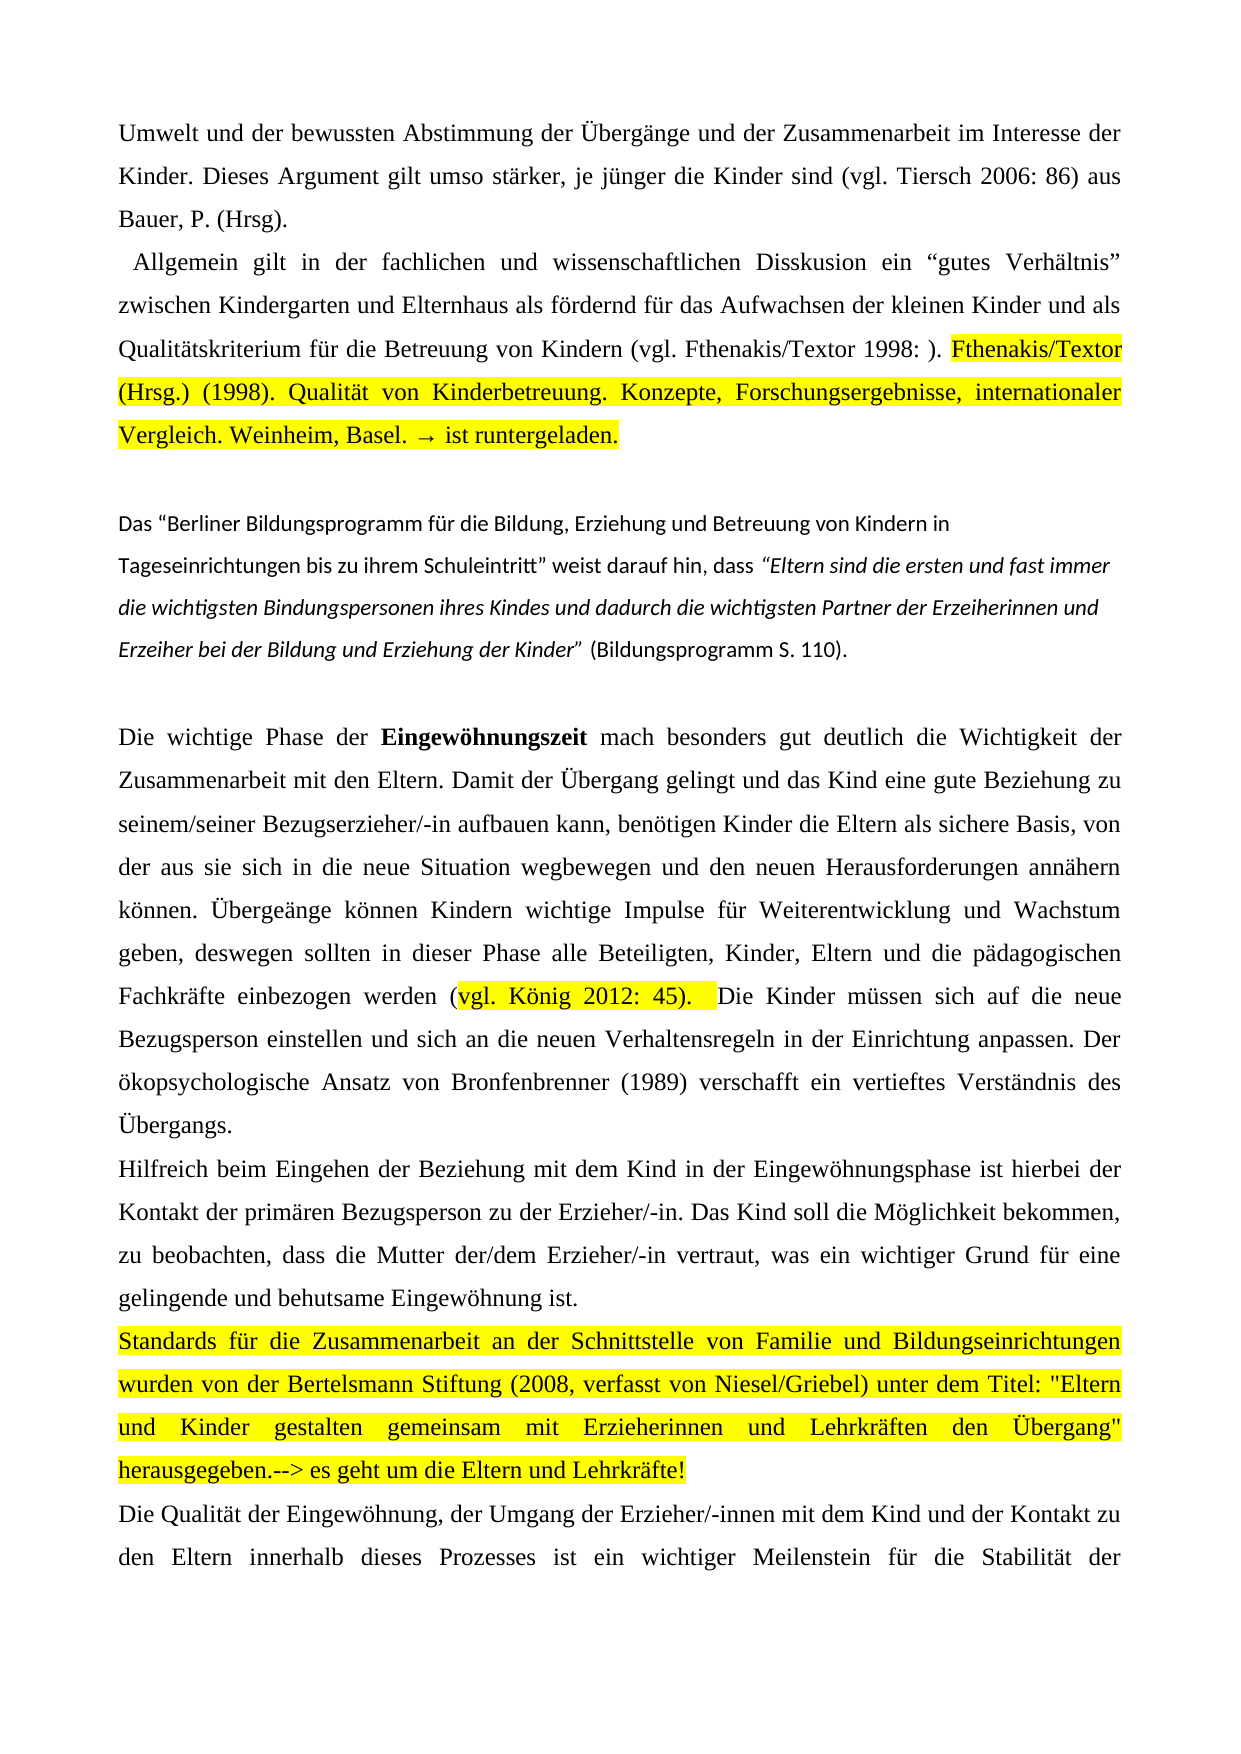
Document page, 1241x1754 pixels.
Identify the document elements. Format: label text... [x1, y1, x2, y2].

text Allgemein gilt in der fachlichen und wissenschaftlichen Disskusion ein “gutes Verhältnis” zwischen Kindergarten und Elternhaus als fördernd für das Aufwachsen der kleinen Kinder und als Qualitätskriterium für die Betreuung von Kindern (vgl. Fthenakis/Textor 1998: ). Fthenakis/Textor (Hrsg.) (1998). Qualität von Kinderbetreuung. Konzepte, Forschungsergebnisse, internationaler Vergleich. Weinheim, Basel. → ist runtergeladen. [118, 247, 1122, 449]
text Umwelt und der bewussten Abstimmung der Übergänge und der Zusammenarbeit im Interesse der Kinder. Dieses Argument gilt umso stärker, je jünger die Kinder sind (vgl. Tiersch 2006: 86) aus Bauer, P. (Hrsg). [118, 118, 1122, 233]
text Die wichtige Phase der Eingewöhnungszeit mach besonders gut deutlich die Wichtigkeit der Zusammenarbeit mit den Eltern. Damit der Übergang gelingt und das Kind eine gute Beziehung zu seinem/seiner Bezugserzieher/-in aufbauen kann, benötigen Kinder die Eltern als sichere Basis, von der aus sie sich in die neue Situation wegbewegen und den neuen Herausforderungen annähern können. Übergeänge können Kindern wichtige Impulse für Weiterentwicklung und Wachstum geben, deswegen sollten in dieser Phase alle Beteiligten, Kinder, Eltern und die pädagogischen Fachkräfte einbezogen werden (vgl. König 2012: 45). Die Kinder müssen sich auf die neue Bezugsperson einstellen und sich an die neuen Verhaltensregeln in der Einrichtung anpassen. Der ökopsychologische Ansatz von Bronfenbrenner (1989) verschafft ein vertieftes Verständnis des Übergangs. [118, 722, 1122, 1139]
text Hilfreich beim Eingehen der Beziehung mit dem Kind in der Eingewöhnungsphase ist hierbei der Kontakt der primären Bezugsperson zu der Erzieher/-in. Das Kind soll die Möglichkeit bekommen, zu beobachten, dass die Mutter der/dem Erzieher/-in vertraut, was ein wichtiger Grund für eine gelingende und behutsame Eingewöhnung ist. [118, 1154, 1122, 1312]
text Das “Berliner Bildungsprogramm für die Bildung, Erziehung und Betreuung von Kindern in Tageseinrichtungen bis zu ihrem Schuleintritt” weist darauf hin, dass “Eltern sind die ersten und fast immer die wichtigsten Bindungspersonen ihres Kindes und dadurch die wichtigsten Partner der Erzeiherinnen und Erzeiher bei der Bildung und Erziehung der Kinder” (Bildungsprogramm S. 110). [118, 509, 1122, 663]
text Die Qualität der Eingewöhnung, der Umgang der Erzieher/-innen mit dem Kind und der Kontakt zu den Eltern innerhalb dieses Prozesses ist ein wichtiger Meilenstein für die Stabilität der [118, 1499, 1122, 1571]
text Standards für die Zusammenarbeit an der Schnittstelle von Familie und Bildungseinrichtungen wurden von der Bertelsmann Stiftung (2008, verfasst von Niesel/Griebel) unter dem Titel: "Eltern und Kinder gestalten gemeinsam mit Erzieherinnen und Lehrkräften den Übergang" herausgegeben.--> es geht um die Eltern und Lehrkräfte! [118, 1326, 1122, 1484]
